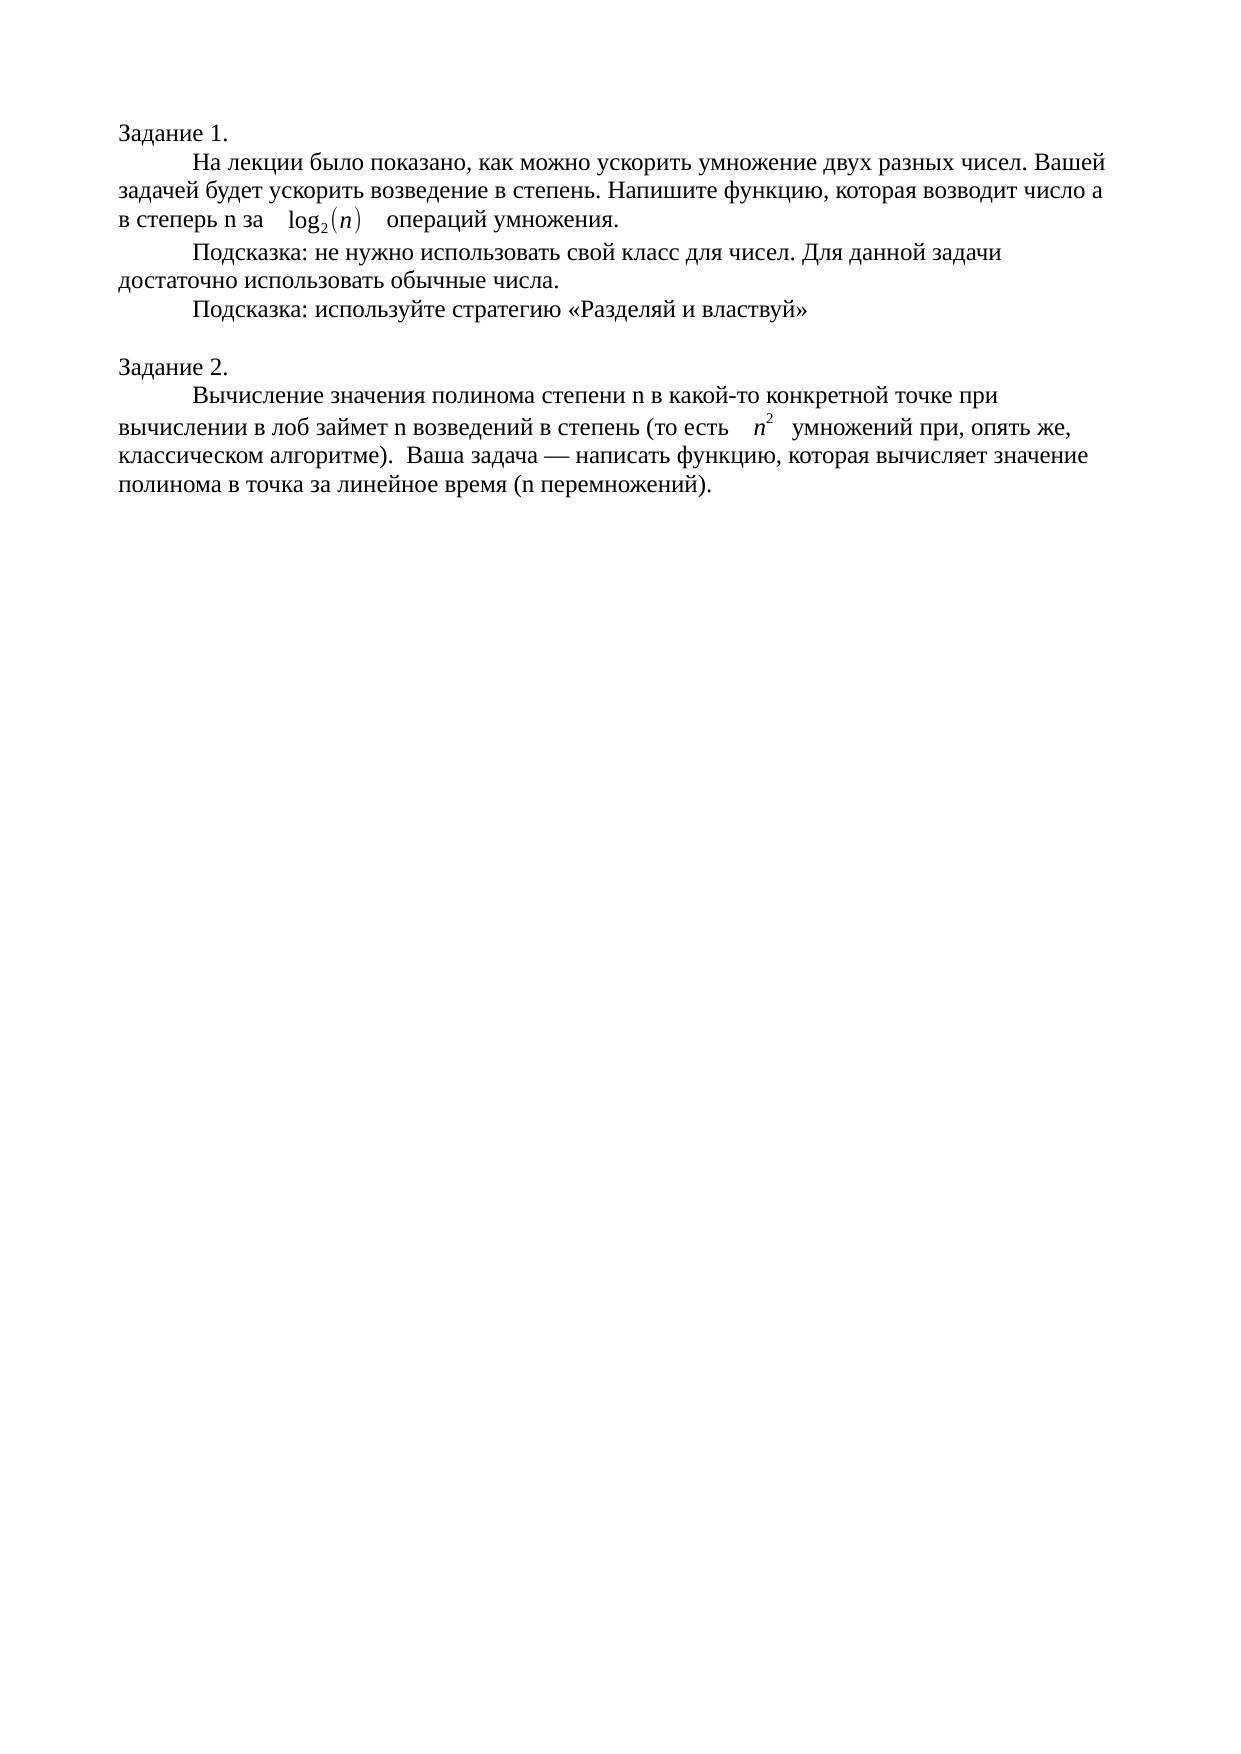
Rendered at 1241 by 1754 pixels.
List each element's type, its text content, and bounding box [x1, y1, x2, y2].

text Вычисление значения полинома степени n в какой-то конкретной точке при вычислении в лоб займет n возведений в степень (то есть умножений при, опять же, классическом алгоритме). Ваша задача — написать функцию, которая вычисляет значение полинома в точка за линейное время (n перемножений). [118, 381, 1122, 498]
text Задание 1. [118, 118, 1122, 147]
text Задание 2. [118, 352, 1122, 381]
text На лекции было показано, как можно ускорить умножение двух разных чисел. Вашей задачей будет ускорить возведение в степень. Напишите функцию, которая возводит число a в степерь n за операций умножения. [118, 147, 1122, 237]
text Подсказка: используйте стратегию «Разделяй и властвуй» [118, 294, 1122, 323]
text Подсказка: не нужно использовать свой класс для чисел. Для данной задачи достаточно использовать обычные числа. [118, 237, 1122, 294]
